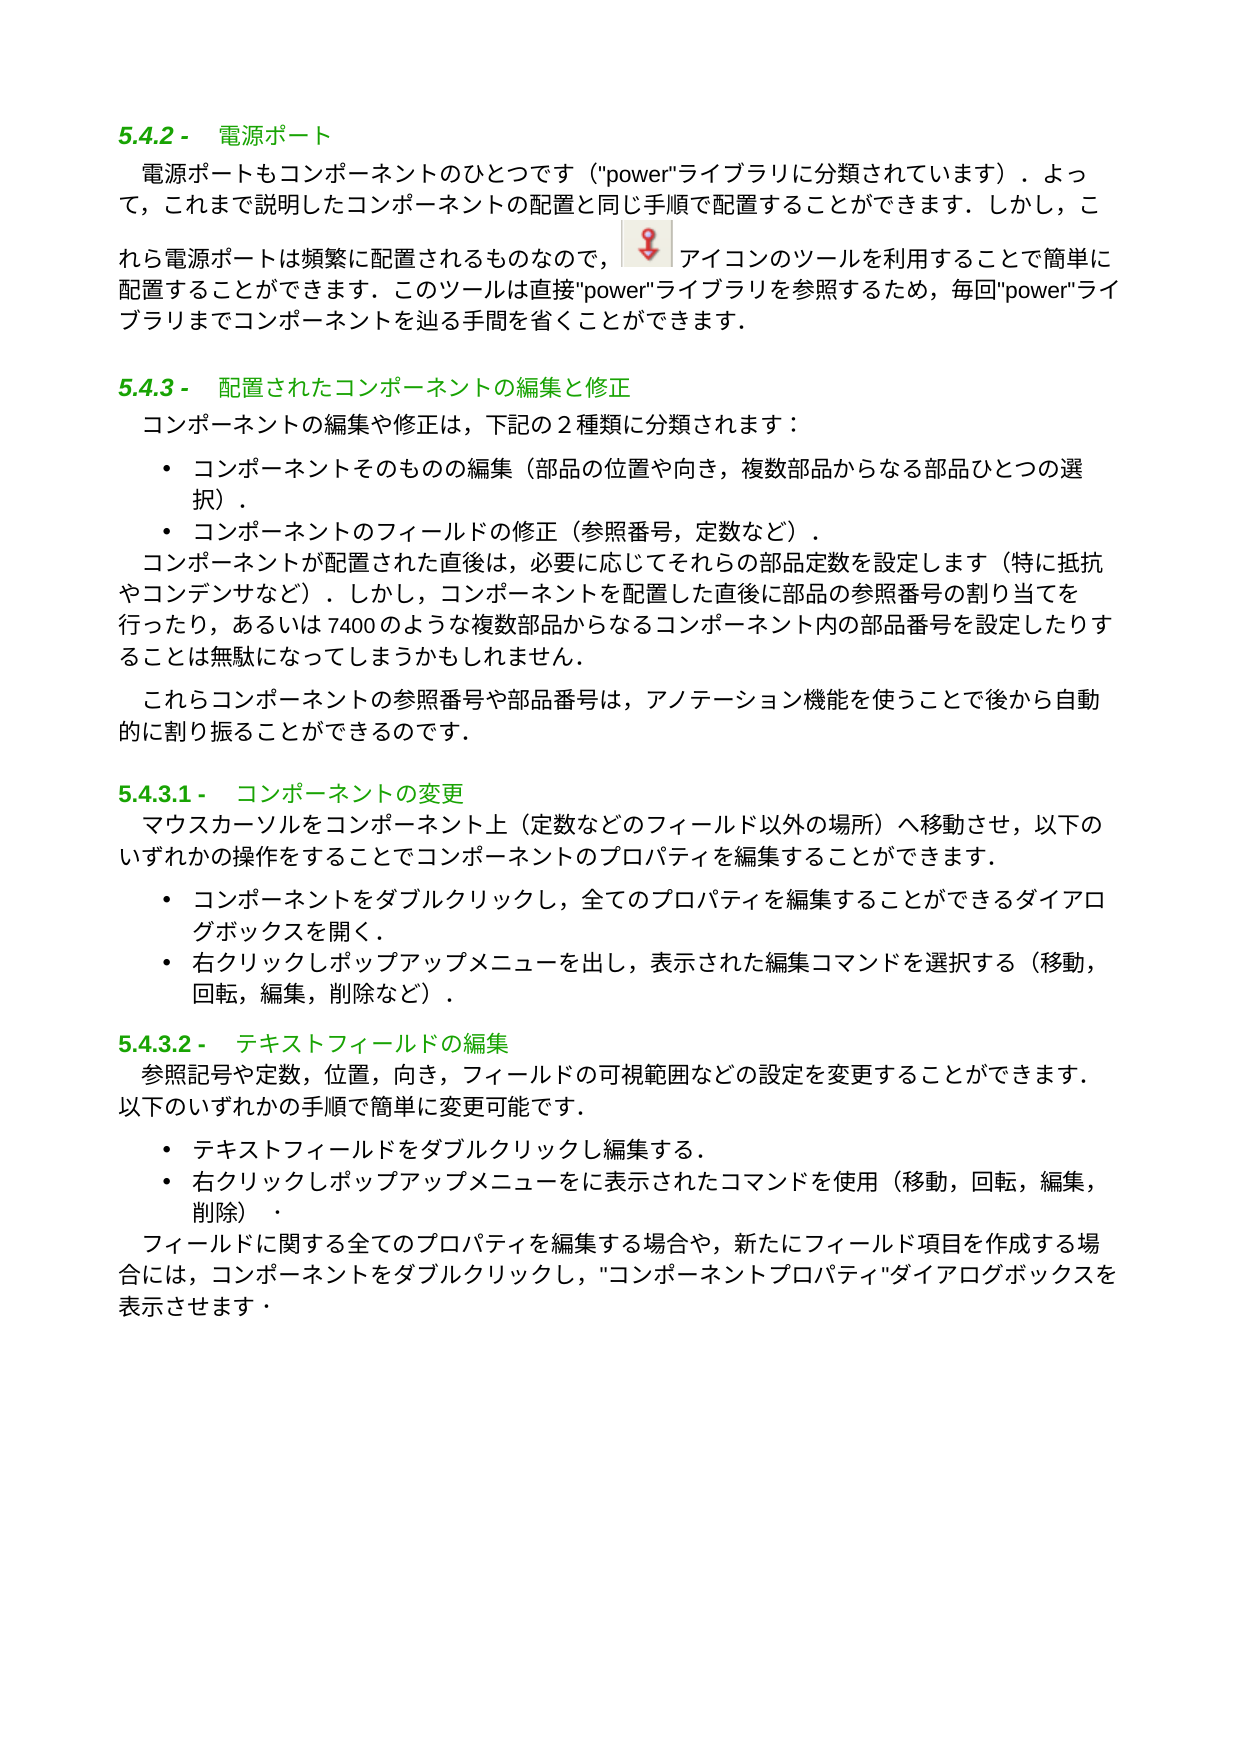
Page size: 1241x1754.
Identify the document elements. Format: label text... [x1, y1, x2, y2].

subtitle テキストフィールドの編集 [118, 1028, 1122, 1059]
list コンポーネントをダブルクリックし，全てのプロパティを編集することができるダイアログボックスを開く． [162, 884, 1122, 947]
text コンポーネントの編集や修正は，下記の２種類に分類されます： [118, 409, 1122, 441]
text コンポーネントが配置された直後は，必要に応じてそれらの部品定数を設定します（特に抵抗やコンデンサなど）．しかし，コンポーネントを配置した直後に部品の参照番号の割り当てを行ったり，あるいは7400のような複数部品からなるコンポーネント内の部品番号を設定したりすることは無駄になってしまうかもしれません． [118, 547, 1122, 672]
picture [621, 220, 673, 267]
list 右クリックしポップアップメニューを出し，表示された編集コマンドを選択する（移動，回転，編集，削除など）． [162, 947, 1122, 1009]
text マウスカーソルをコンポーネント上（定数などのフィールド以外の場所）へ移動させ，以下のいずれかの操作をすることでコンポーネントのプロパティを編集することができます． [118, 809, 1122, 872]
list テキストフィールドをダブルクリックし編集する． [162, 1134, 1122, 1166]
text 参照記号や定数，位置，向き，フィールドの可視範囲などの設定を変更することができます．以下のいずれかの手順で簡単に変更可能です． [118, 1059, 1122, 1122]
list 右クリックしポップアップメニューをに表示されたコマンドを使用（移動，回転，編集，削除） ． [162, 1166, 1122, 1228]
subtitle コンポーネントの変更 [118, 778, 1122, 809]
text 電源ポートもコンポーネントのひとつです（"power"ライブラリに分類されています）．よって，これまで説明したコンポーネントの配置と同じ手順で配置することができます．しかし，これら電源ポートは頻繁に配置されるものなので， アイコンのツールを利用することで簡単に配置することができます．このツールは直接"power"ライブラリを参照するため，毎回"power"ライブラリまでコンポーネントを辿る手間を省くことができます． [118, 158, 1122, 336]
subtitle 電源ポート [118, 118, 1122, 151]
list コンポーネントそのものの編集（部品の位置や向き，複数部品からなる部品ひとつの選択）． [162, 453, 1122, 516]
list コンポーネントのフィールドの修正（参照番号，定数など）． [162, 516, 1122, 547]
subtitle 配置されたコンポーネントの編集と修正 [118, 372, 1122, 403]
text これらコンポーネントの参照番号や部品番号は，アノテーション機能を使うことで後から自動的に割り振ることができるのです． [118, 684, 1122, 747]
text フィールドに関する全てのプロパティを編集する場合や，新たにフィールド項目を作成する場合には，コンポーネントをダブルクリックし，"コンポーネントプロパティ"ダイアログボックスを表示させます． [118, 1228, 1122, 1322]
